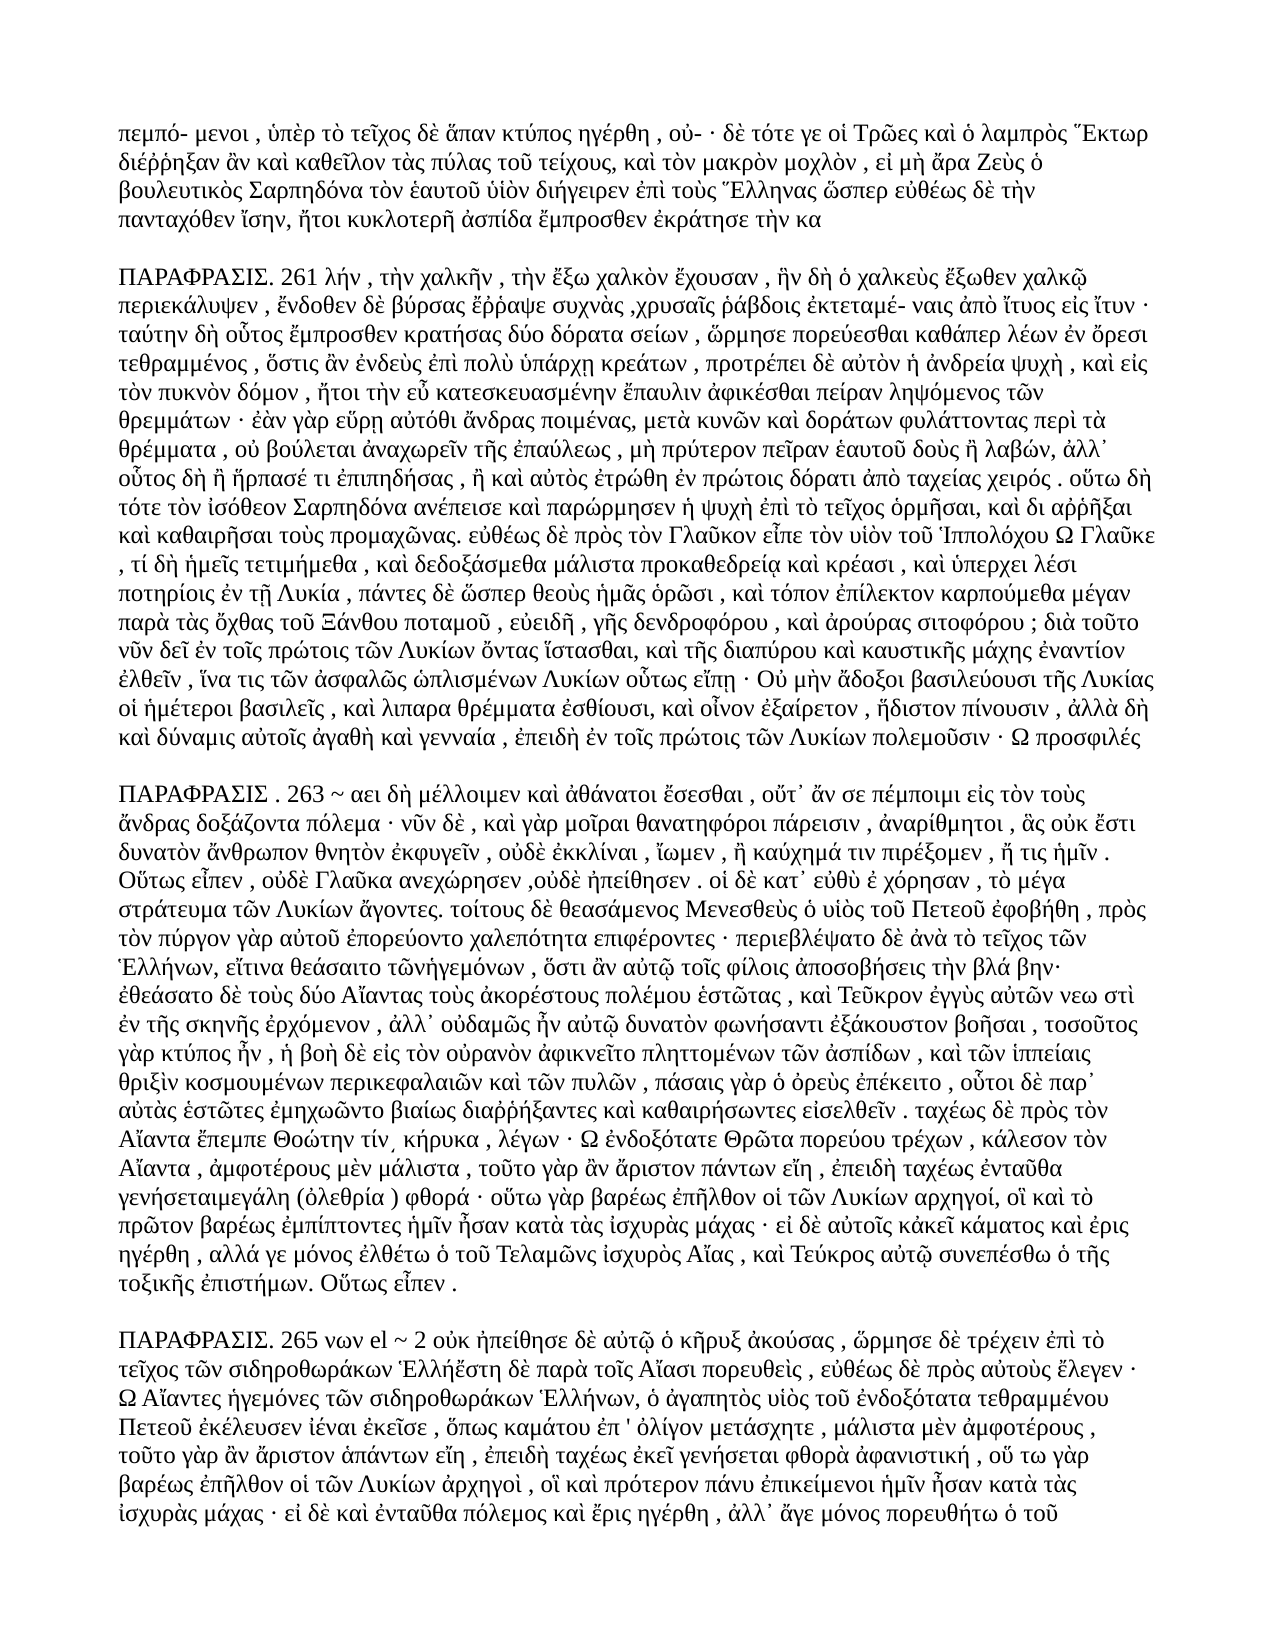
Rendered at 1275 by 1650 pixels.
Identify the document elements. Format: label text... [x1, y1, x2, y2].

text ΠΑΡΑΦΡΑΣΙΣ . 263 ~ αει δὴ μέλλοιμεν καὶ ἀθάνατοι ἔσεσθαι , οὔτ᾽ ἄν σε πέμποιμι εἰς τὸν τοὺς ἄνδρας δοξάζοντα πόλεμα · νῦν δὲ , καὶ γὰρ μοῖραι θανατηφόροι πάρεισιν , ἀναρίθμητοι , ἃς οὐκ ἔστι δυνατὸν ἄνθρωπον θνητὸν ἐκφυγεῖν , οὐδὲ ἐκκλίναι , ἴωμεν , ἢ καύχημά τιν πιρέξομεν , ἤ τις ἡμῖν . Οὕτως εἶπεν , οὐδὲ Γλαῦκα ανεχώρησεν ,οὐδὲ ἠπείθησεν . οἱ δὲ κατ᾽ εὐθὺ ἐ χόρησαν , τὸ μέγα στράτευμα τῶν Λυκίων ἄγοντες. τοίτους δὲ θεασάμενος Μενεσθεὺς ὁ υἱὸς τοῦ Πετεοῦ ἐφοβήθη , πρὸς τὸν πύργον γὰρ αὐτοῦ ἐπορεύοντο χαλεπότητα επιφέροντες · περιεβλέψατο δὲ ἀνὰ τὸ τεῖχος τῶν Ἑλλήνων, εἴτινα θεάσαιτο τῶνἡγεμόνων , ὅστι ἂν αὐτῷ τοῖς φίλοις ἀποσοβήσεις τὴν βλά βην· ἐθεάσατο δὲ τοὺς δύο Αἴαντας τοὺς ἀκορέστους πολέμου ἑστῶτας , καὶ Τεῦκρον ἐγγὺς αὐτῶν νεω στὶ ἐν τῆς σκηνῆς ἐρχόμενον , ἀλλ᾽ οὐδαμῶς ἦν αὐτῷ δυνατὸν φωνήσαντι ἐξάκουστον βοῆσαι , τοσοῦτος γὰρ κτύπος ἦν , ἡ βοὴ δὲ εἰς τὸν οὐρανὸν ἀφικνεῖτο πληττομένων τῶν ἀσπίδων , καὶ τῶν ἱππείαις θριξὶν κοσμουμένων περικεφαλαιῶν καὶ τῶν πυλῶν , πάσαις γὰρ ὁ ὀρεὺς ἐπέκειτο , οὗτοι δὲ παρ᾽ αὐτὰς ἑστῶτες ἐμηχωῶντο βιαίως διαῤῥήξαντες καὶ καθαιρήσωντες εἰσελθεῖν . ταχέως δὲ πρὸς τὸν Αἴαντα ἔπεμπε Θοώτην τίν͵ κήρυκα , λέγων · Ω ἐνδοξότατε Θρῶτα πορεύου τρέχων , κάλεσον τὸν Αἴαντα , ἀμφοτέρους μὲν μάλιστα , τοῦτο γὰρ ἂν ἄριστον πάντων εἴη , ἐπειδὴ ταχέως ἐνταῦθα γενήσεταιμεγάλη (ὀλεθρία ) φθορά · οὕτω γὰρ βαρέως ἐπῆλθον οἱ τῶν Λυκίων αρχηγοί, οἳ καὶ τὸ πρῶτον βαρέως ἐμπίπτοντες ἡμῖν ἦσαν κατὰ τὰς ἰσχυρὰς μάχας · εἰ δὲ αὐτοῖς κἀκεῖ κάματος καὶ ἐρις ηγέρθη , αλλά γε μόνος ἐλθέτω ὁ τοῦ Τελαμῶνς ἰσχυρὸς Αἴας , καὶ Τεύκρος αὐτῷ συνεπέσθω ὁ τῆς τοξικῆς ἐπιστήμων. Οὕτως εἶπεν . [118, 779, 1157, 1297]
text πεμπό- μενοι , ὑπὲρ τὸ τεῖχος δὲ ἅπαν κτύπος ηγέρθη , οὐ- · δὲ τότε γε οἱ Τρῶες καὶ ὁ λαμπρὸς ῞Εκτωρ διέῤῥηξαν ἂν καὶ καθεῖλον τὰς πύλας τοῦ τείχους, καὶ τὸν μακρὸν μοχλὸν , εἰ μὴ ἄρα Ζεὺς ὁ βουλευτικὸς Σαρπηδόνα τὸν ἑαυτοῦ ὑἱὸν διήγειρεν ἐπὶ τοὺς Ἕλληνας ὥσπερ εὐθέως δὲ τὴν πανταχόθεν ἴσην, ἤτοι κυκλοτερῆ ἀσπίδα ἔμπροσθεν ἐκράτησε τὴν κα [118, 118, 1157, 233]
text ΠΑΡΑΦΡΑΣΙΣ. 261 λήν , τὴν χαλκῆν , τὴν ἔξω χαλκὸν ἔχουσαν , ἣν δὴ ὁ χαλκεὺς ἔξωθεν χαλκῷ περιεκάλυψεν , ἔνδοθεν δὲ βύρσας ἔῤῥαψε συχνὰς ,χρυσαῖς ῥάβδοις ἐκτεταμέ‐ ναις ἀπὸ ἴτυος εἰς ἴτυν · ταύτην δὴ οὗτος ἔμπροσθεν κρατήσας δύο δόρατα σείων , ὥρμησε πορεύεσθαι καθάπερ λέων ἐν ὄρεσι τεθραμμένος , ὅστις ἂν ἐνδεὺς ἐπὶ πολὺ ὑπάρχῃ κρεάτων , προτρέπει δὲ αὐτὸν ἡ ἀνδρεία ψυχὴ , καὶ εἰς τὸν πυκνὸν δόμον , ἤτοι τὴν εὖ κατεσκευασμένην ἔπαυλιν ἀφικέσθαι πείραν ληψόμενος τῶν θρεμμάτων · ἐὰν γὰρ εὕρῃ αὐτόθι ἄνδρας ποιμένας, μετὰ κυνῶν καὶ δοράτων φυλάττοντας περὶ τὰ θρέμματα , οὐ βούλεται ἀναχωρεῖν τῆς ἐπαύλεως , μὴ πρύτερον πεῖραν ἑαυτοῦ δοὺς ἢ λαβών, ἀλλ᾽ οὗτος δὴ ἢ ἥρπασέ τι ἐπιπηδήσας , ἢ καὶ αὐτὸς ἐτρώθη ἐν πρώτοις δόρατι ἀπὸ ταχείας χειρός . οὕτω δὴ τότε τὸν ἰσόθεον Σαρπηδόνα ανέπεισε καὶ παρώρμησεν ἡ ψυχὴ ἐπὶ τὸ τεῖχος ὁρμῆσαι, καὶ δι αῤῥῆξαι καὶ καθαιρῆσαι τοὺς προμαχῶνας. εὐθέως δὲ πρὸς τὸν Γλαῦκον εἶπε τὸν υἱὸν τοῦ Ἱππολόχου Ω Γλαῦκε , τί δὴ ἡμεῖς τετιμήμεθα , καὶ δεδοξάσμεθα μάλιστα προκαθεδρείᾳ καὶ κρέασι , καὶ ὑπερχει λέσι ποτηρίοις ἐν τῇ Λυκία , πάντες δὲ ὥσπερ θεοὺς ἡμᾶς ὁρῶσι , καὶ τόπον ἐπίλεκτον καρπούμεθα μέγαν παρὰ τὰς ὄχθας τοῦ Ξάνθου ποταμοῦ , εὐειδῆ , γῆς δενδροφόρου , καὶ ἀρούρας σιτοφόρου ; διὰ τοῦτο νῦν δεῖ ἐν τοῖς πρώτοις τῶν Λυκίων ὄντας ἵστασθαι, καὶ τῆς διαπύρου καὶ καυστικῆς μάχης ἐναντίον ἐλθεῖν , ἵνα τις τῶν ἀσφαλῶς ὡπλισμένων Λυκίων οὗτως εἴπῃ · Οὐ μὴν ἄδοξοι βασιλεύουσι τῆς Λυκίας οἱ ἡμέτεροι βασιλεῖς , καὶ λιπαρα θρέμματα ἐσθίουσι, καὶ οἶνον ἐξαίρετον , ἥδιστον πίνουσιν , ἀλλὰ δὴ καὶ δύναμις αὐτοῖς ἀγαθὴ καὶ γενναία , ἐπειδὴ ἐν τοῖς πρώτοις τῶν Λυκίων πολεμοῦσιν · Ω προσφιλές [118, 262, 1157, 751]
text ΠΑΡΑΦΡΑΣΙΣ. 265 νων el ~ 2 οὐκ ἠπείθησε δὲ αὐτῷ ὁ κῆρυξ ἀκούσας , ὥρμησε δὲ τρέχειν ἐπὶ τὸ τεῖχος τῶν σιδηροθωράκων Ἑλλήἔστη δὲ παρὰ τοῖς Αἴασι πορευθεὶς , εὐθέως δὲ πρὸς αὐτοὺς ἔλεγεν · Ω Αἴαντες ἡγεμόνες τῶν σιδηροθωράκων Ἑλλήνων, ὁ ἀγαπητὸς υἱὸς τοῦ ἐνδοξότατα τεθραμμένου Πετεοῦ ἐκέλευσεν ἰέναι ἐκεῖσε , ὅπως καμάτου ἐπ ' ὀλίγον μετάσχητε , μάλιστα μὲν ἀμφοτέρους , τοῦτο γὰρ ἂν ἄριστον ἁπάντων εἴη , ἐπειδὴ ταχέως ἐκεῖ γενήσεται φθορὰ ἀφανιστική , οὕ τω γὰρ βαρέως ἐπῆλθον οἱ τῶν Λυκίων ἀρχηγοὶ , οἳ καὶ πρότερον πάνυ ἐπικείμενοι ἡμῖν ἦσαν κατὰ τὰς ἰσχυρὰς μάχας · εἰ δὲ καὶ ἐνταῦθα πόλεμος καὶ ἔρις ηγέρθη , ἀλλ᾽ ἄγε μόνος πορευθήτω ὁ τοῦ [118, 1326, 1157, 1527]
